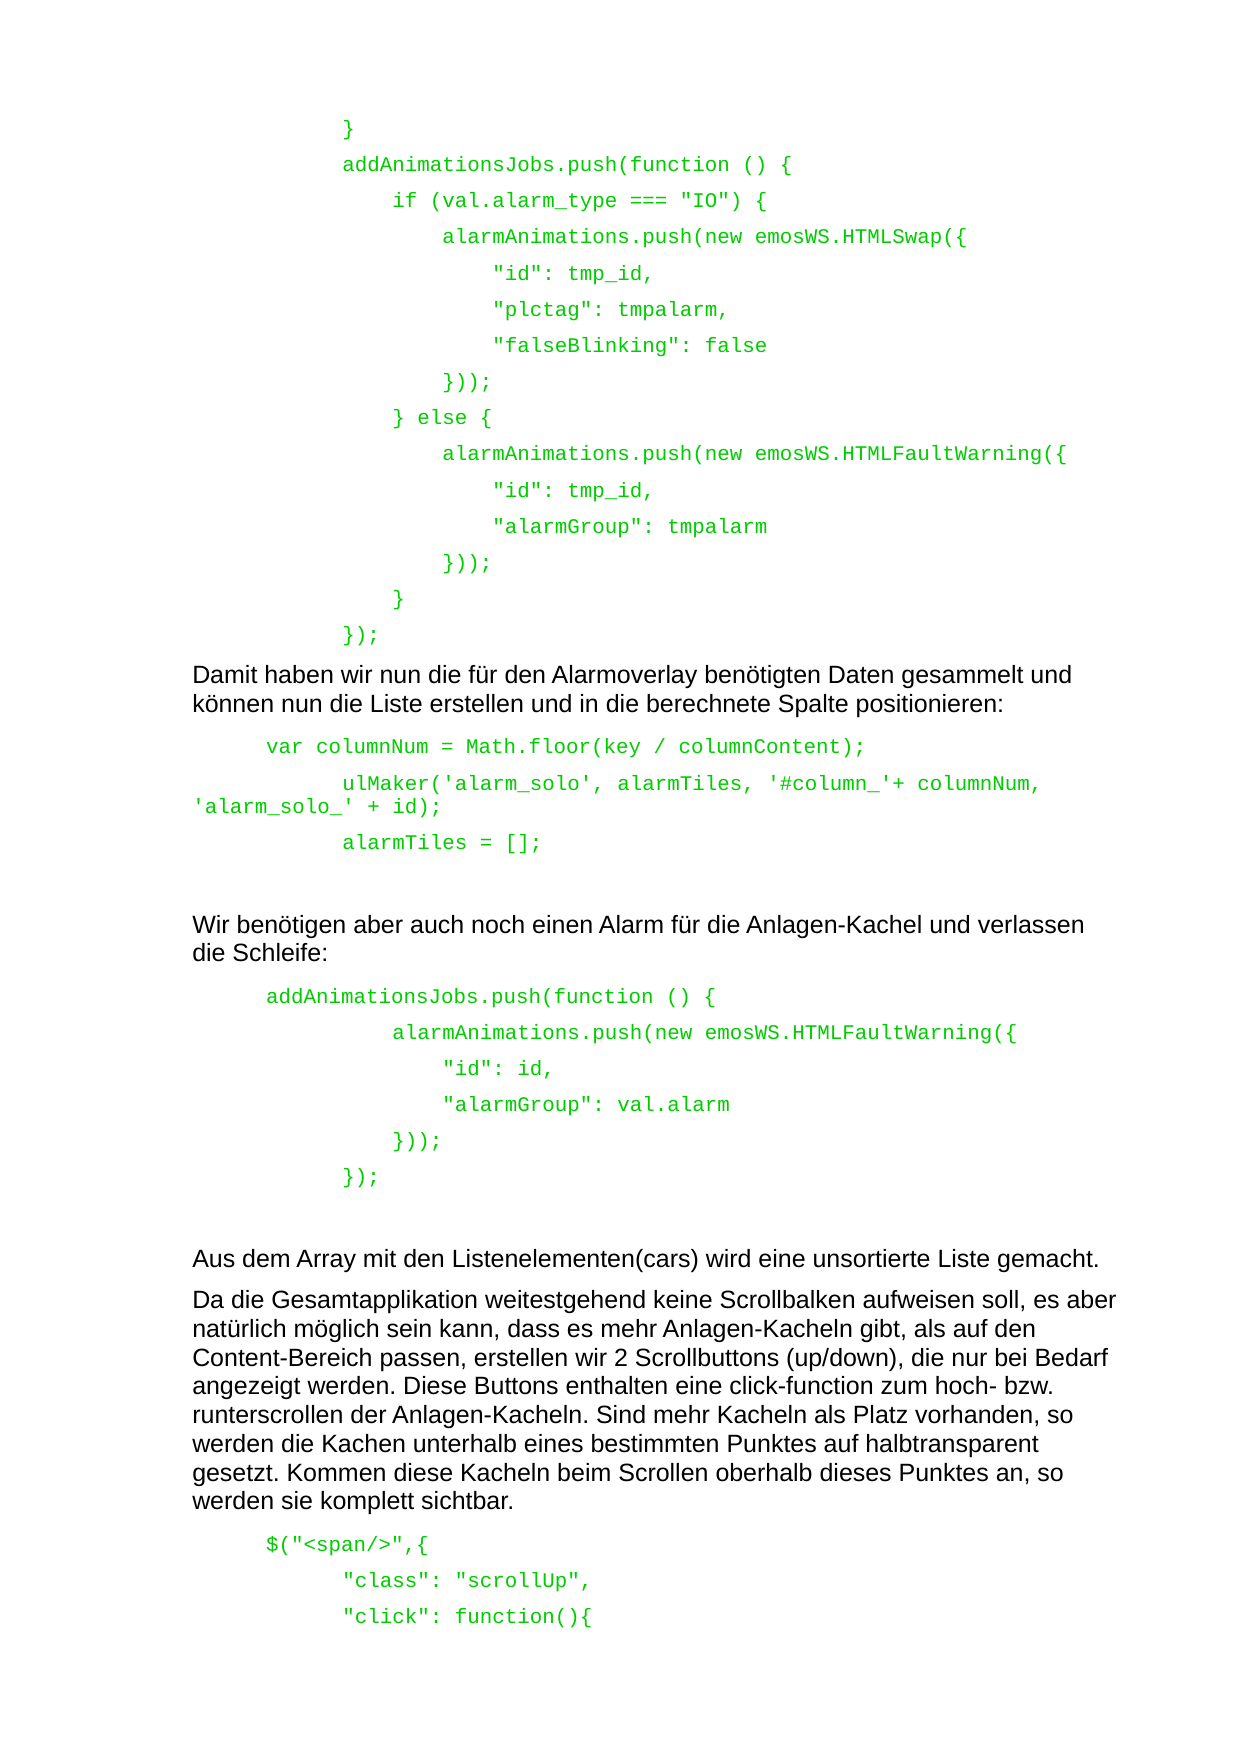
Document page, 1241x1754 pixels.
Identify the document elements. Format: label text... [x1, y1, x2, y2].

text "id": tmp_id, [192, 263, 1122, 286]
text if (val.alarm_type === "IO") { [192, 190, 1122, 214]
text } [192, 118, 1122, 142]
text "id": tmp_id, [192, 479, 1122, 503]
text alarmAnimations.push(new emosWS.HTMLFaultWarning({ [192, 1022, 1122, 1046]
text "class": "scrollUp", [192, 1570, 1122, 1593]
text } [192, 588, 1122, 612]
text Damit haben wir nun die für den Alarmoverlay benötigten Daten gesammelt und können nun die Liste erstellen und in die berechnete Spalte positionieren: [192, 660, 1122, 718]
text addAnimationsJobs.push(function () { [192, 980, 1122, 1009]
text } else { [192, 407, 1122, 431]
text Da die Gesamtapplikation weitestgehend keine Scrollbalken aufweisen soll, es aber natürlich möglich sein kann, dass es mehr Anlagen-Kacheln gibt, als auf den Content-Bereich passen, erstellen wir 2 Scrollbuttons (up/down), die nur bei Bedarf angezeigt werden. Diese Buttons enthalten eine click-function zum hoch- bzw. runterscrollen der Anlagen-Kacheln. Sind mehr Kacheln als Platz vorhanden, so werden die Kachen unterhalb eines bestimmten Punktes auf halbtransparent gesetzt. Kommen diese Kacheln beim Scrollen oberhalb dieses Punktes an, so werden sie komplett sichtbar. [192, 1285, 1122, 1515]
text addAnimationsJobs.push(function () { [192, 154, 1122, 178]
text "alarmGroup": val.alarm [192, 1094, 1122, 1118]
text })); [192, 371, 1122, 395]
text }); [192, 1166, 1122, 1190]
text Aus dem Array mit den Listenelementen(cars) wird eine unsortierte Liste gemacht. [192, 1244, 1122, 1273]
text })); [192, 1130, 1122, 1154]
text alarmAnimations.push(new emosWS.HTMLFaultWarning({ [192, 443, 1122, 467]
text "plctag": tmpalarm, [192, 299, 1122, 322]
text var columnNum = Math.floor(key / columnContent); [192, 730, 1122, 760]
text "id": id, [192, 1058, 1122, 1082]
text $("<span/>",{ [192, 1528, 1122, 1557]
text Wir benötigen aber auch noch einen Alarm für die Anlagen-Kachel und verlassen die Schleife: [192, 910, 1122, 967]
text }); [192, 624, 1122, 648]
text ulMaker('alarm_solo', alarmTiles, '#column_'+ columnNum, 'alarm_solo_' + id); [192, 772, 1122, 820]
text "alarmGroup": tmpalarm [192, 516, 1122, 539]
text "click": function(){ [192, 1606, 1122, 1629]
text })); [192, 552, 1122, 576]
text alarmTiles = []; [192, 832, 1122, 856]
text alarmAnimations.push(new emosWS.HTMLSwap({ [192, 227, 1122, 250]
text "falseBlinking": false [192, 335, 1122, 359]
